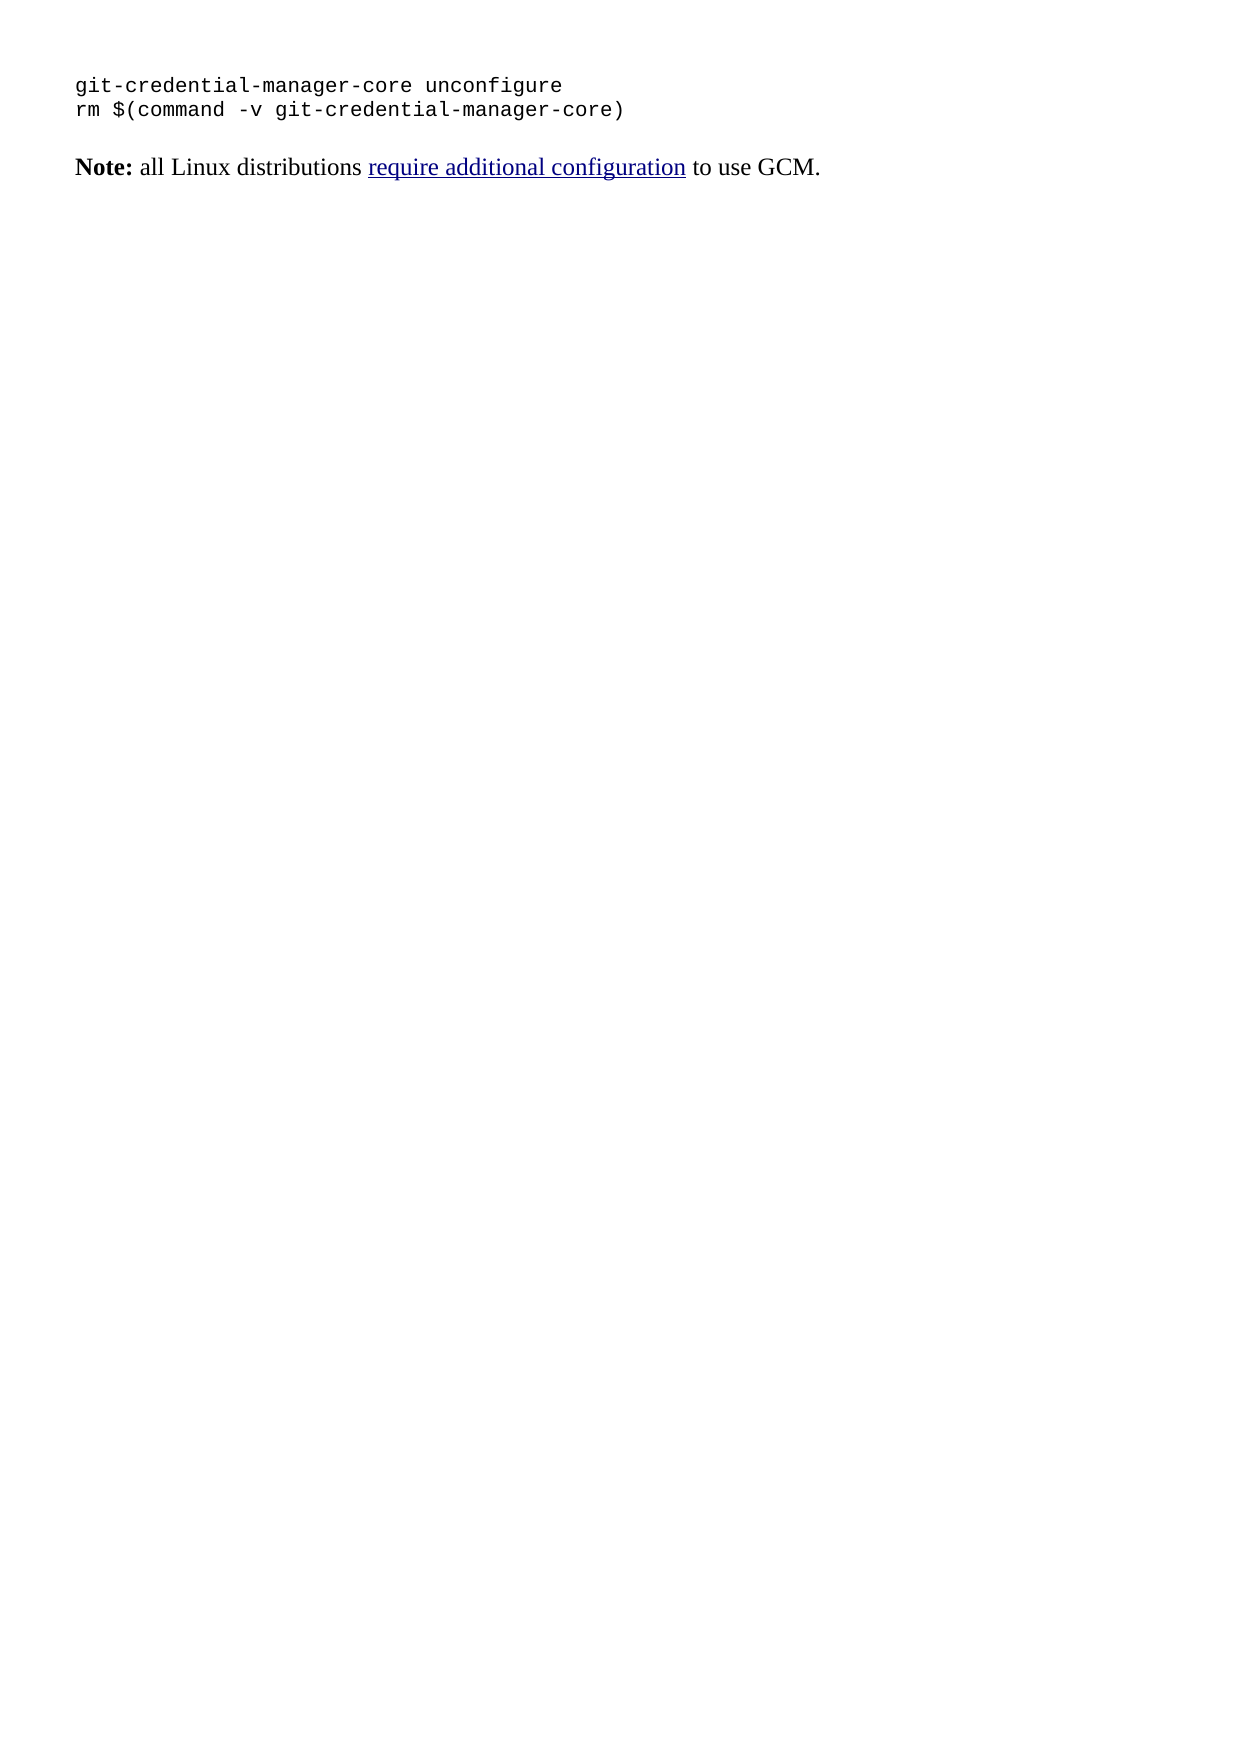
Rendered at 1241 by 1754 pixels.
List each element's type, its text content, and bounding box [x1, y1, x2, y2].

text rm $(command -v git-credential-manager-core) [75, 99, 1165, 122]
text git-credential-manager-core unconfigure [75, 75, 1165, 99]
text Note: all Linux distributions require additional configuration to use GCM. [75, 152, 1165, 181]
